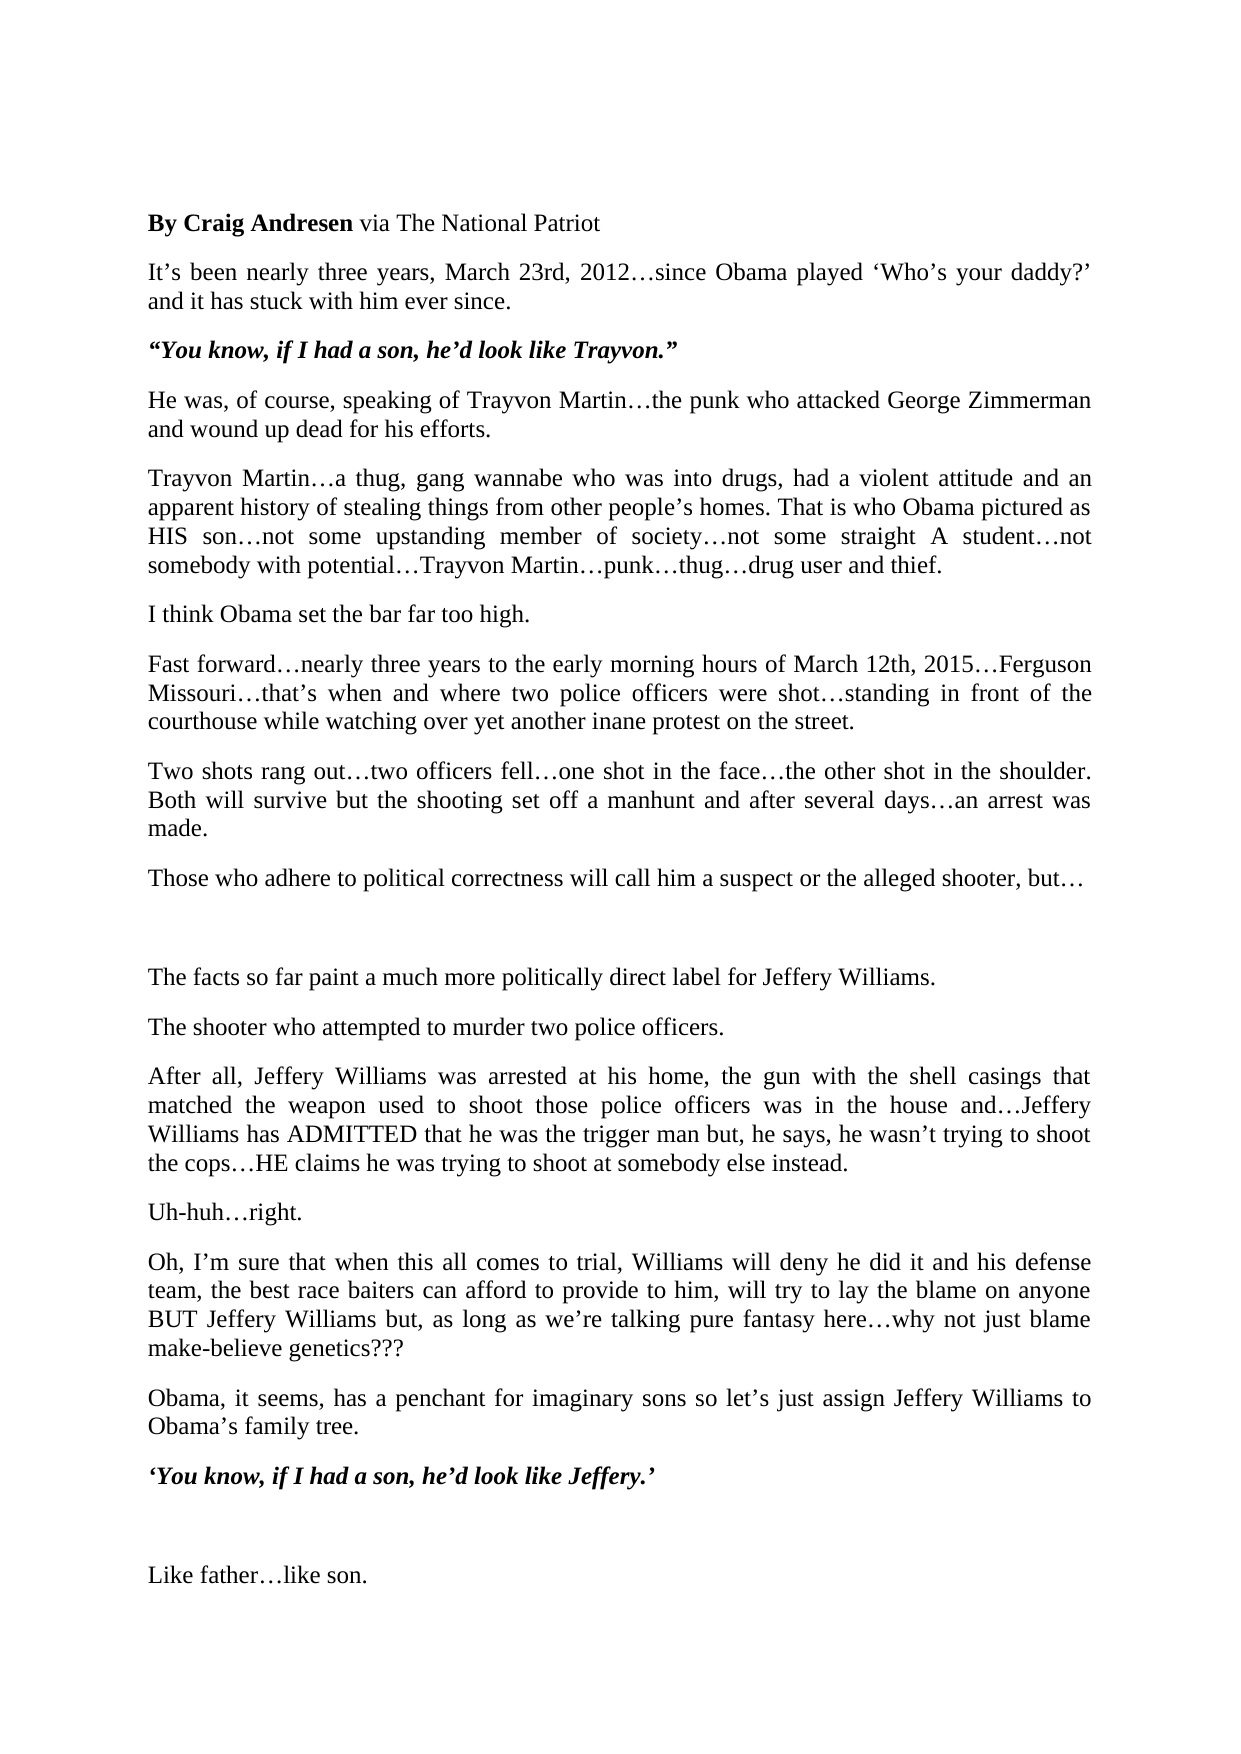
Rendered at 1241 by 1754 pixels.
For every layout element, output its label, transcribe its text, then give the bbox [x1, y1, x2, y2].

text The shooter who attempted to murder two police officers. [148, 1012, 1093, 1041]
text Two shots rang out…two officers fell…one shot in the face…the other shot in the shoulder. Both will survive but the shooting set off a manhunt and after several days…an arrest was made. [148, 756, 1093, 842]
text It’s been nearly three years, March 23rd, 2012…since Obama played ‘Who’s your daddy?’ and it has stuck with him ever since. [148, 257, 1093, 315]
text By Craig Andresen via The National Patriot [148, 208, 1093, 236]
text Oh, I’m sure that when this all comes to trial, Williams will deny he did it and his defense team, the best race baiters can afford to provide to him, will try to lay the blame on anyone BUT Jeffery Williams but, as long as we’re talking pure fantasy here…why not just blame make-believe genetics??? [148, 1247, 1093, 1362]
text Those who adhere to political correctness will call him a suspect or the alleged shooter, but… [148, 863, 1093, 892]
text The facts so far paint a much more politically direct label for Jeffery Williams. [148, 962, 1093, 991]
text ‘You know, if I had a son, he’d look like Jeffery.’ [148, 1461, 1093, 1490]
text Uh-huh…right. [148, 1197, 1093, 1226]
text I think Obama set the bar far too high. [148, 599, 1093, 628]
text He was, of course, speaking of Trayvon Martin…the punk who attacked George Zimmerman and wound up dead for his efforts. [148, 385, 1093, 443]
text Fast forward…nearly three years to the early morning hours of March 12th, 2015…Ferguson Missouri…that’s when and where two police officers were shot…standing in front of the courthouse while watching over yet another inane protest on the street. [148, 649, 1093, 735]
text Obama, it seems, has a penchant for imaginary sons so let’s just assign Jeffery Williams to Obama’s family tree. [148, 1383, 1093, 1440]
text Like father…like son. [148, 1560, 1093, 1589]
text Trayvon Martin…a thug, gang wannabe who was into drugs, had a violent attitude and an apparent history of stealing things from other people’s homes. That is who Obama pictured as HIS son…not some upstanding member of society…not some straight A student…not somebody with potential…Trayvon Martin…punk…thug…drug user and thief. [148, 463, 1093, 578]
text “You know, if I had a son, he’d look like Trayvon.” [148, 336, 1093, 364]
text After all, Jeffery Williams was arrested at his home, the gun with the shell casings that matched the weapon used to shoot those police officers was in the house and…Jeffery Williams has ADMITTED that he was the trigger man but, he says, he wasn’t trying to shoot the cops…HE claims he was trying to shoot at somebody else instead. [148, 1061, 1093, 1176]
